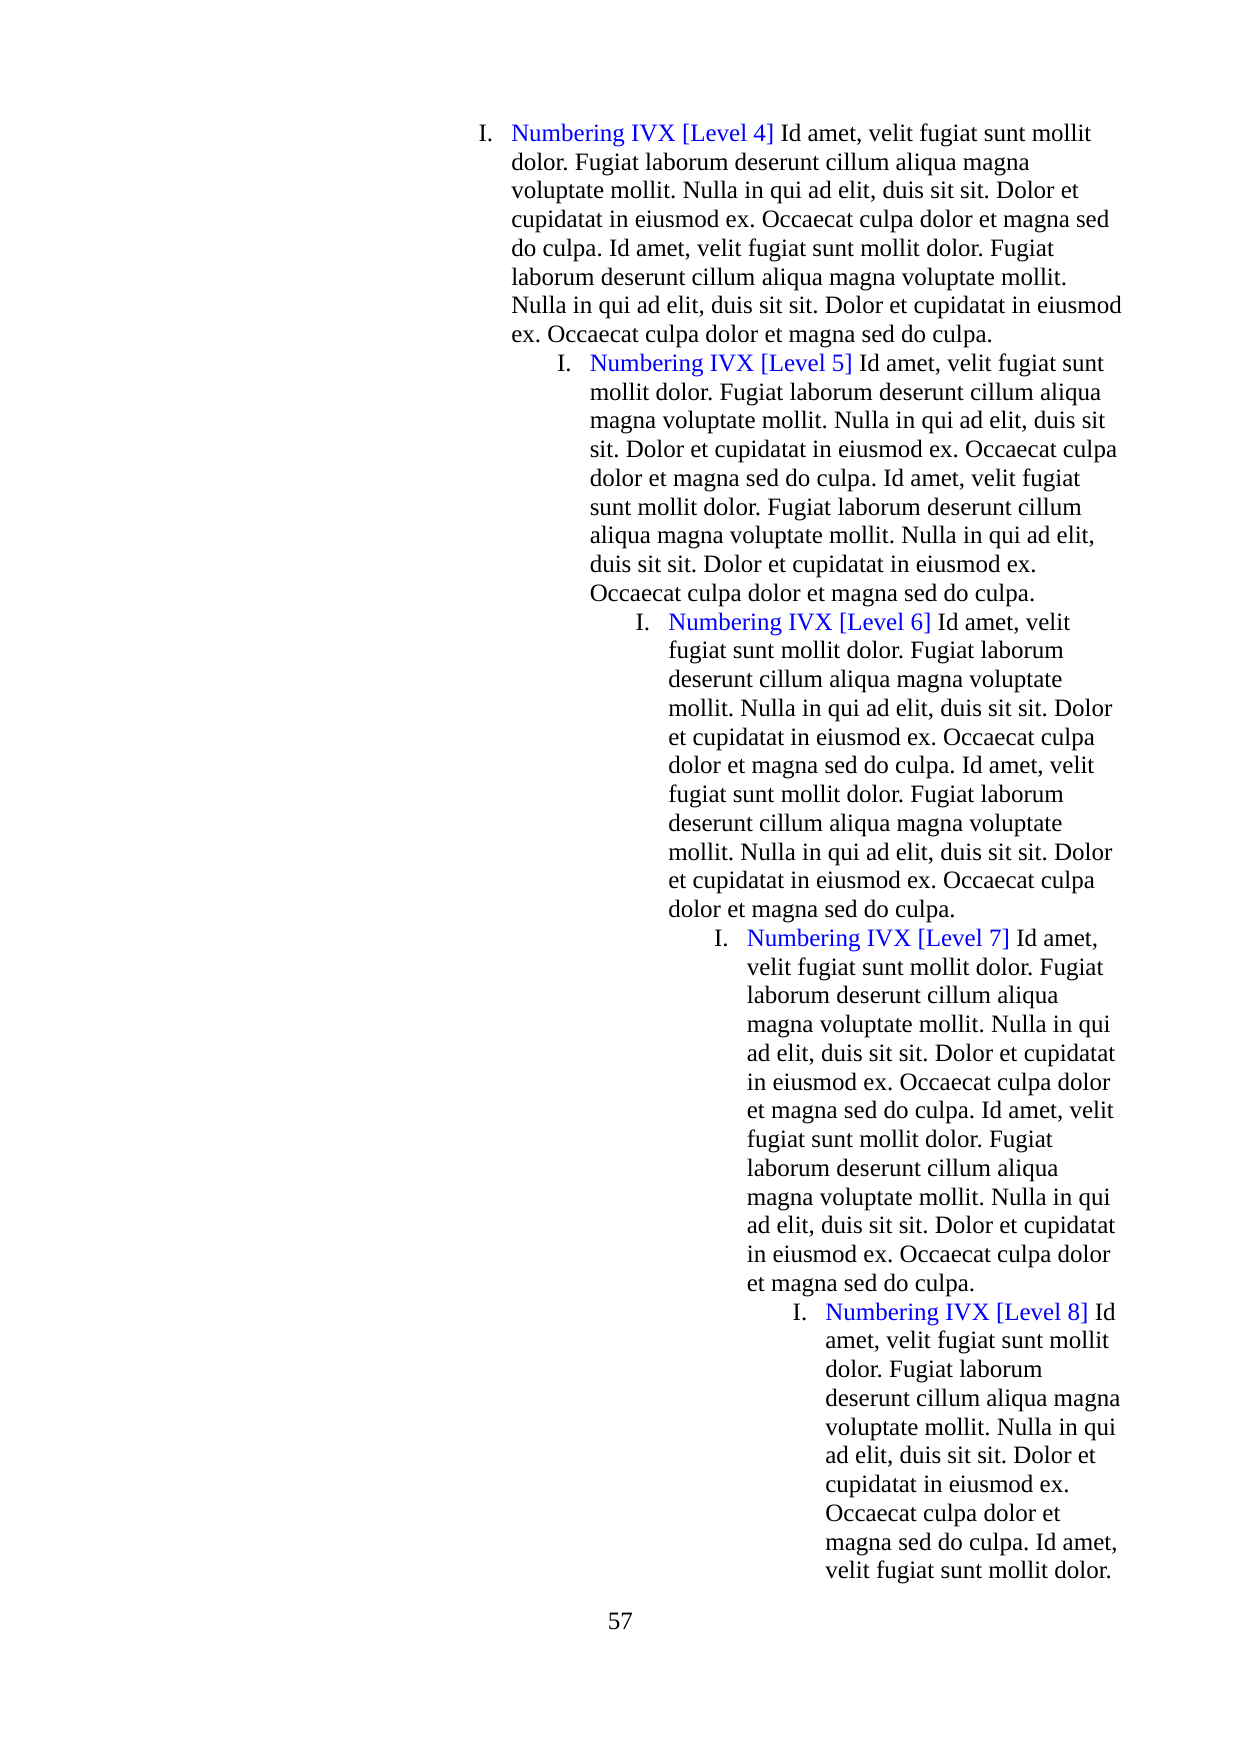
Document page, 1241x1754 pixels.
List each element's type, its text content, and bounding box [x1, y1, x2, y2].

list Numbering IVX [Level 8] Id amet, velit fugiat sunt mollit dolor. Fugiat laborum deserunt cillum aliqua magna voluptate mollit. Nulla in qui ad elit, duis sit sit. Dolor et cupidatat in eiusmod ex. Occaecat culpa dolor et magna sed do culpa. Id amet, velit fugiat sunt mollit dolor. [807, 1297, 1122, 1584]
list Numbering IVX [Level 5] Id amet, velit fugiat sunt mollit dolor. Fugiat laborum deserunt cillum aliqua magna voluptate mollit. Nulla in qui ad elit, duis sit sit. Dolor et cupidatat in eiusmod ex. Occaecat culpa dolor et magna sed do culpa. Id amet, velit fugiat sunt mollit dolor. Fugiat laborum deserunt cillum aliqua magna voluptate mollit. Nulla in qui ad elit, duis sit sit. Dolor et cupidatat in eiusmod ex. Occaecat culpa dolor et magna sed do culpa. [571, 348, 1122, 607]
list Numbering IVX [Level 6] Id amet, velit fugiat sunt mollit dolor. Fugiat laborum deserunt cillum aliqua magna voluptate mollit. Nulla in qui ad elit, duis sit sit. Dolor et cupidatat in eiusmod ex. Occaecat culpa dolor et magna sed do culpa. Id amet, velit fugiat sunt mollit dolor. Fugiat laborum deserunt cillum aliqua magna voluptate mollit. Nulla in qui ad elit, duis sit sit. Dolor et cupidatat in eiusmod ex. Occaecat culpa dolor et magna sed do culpa. [650, 607, 1122, 923]
list Numbering IVX [Level 7] Id amet, velit fugiat sunt mollit dolor. Fugiat laborum deserunt cillum aliqua magna voluptate mollit. Nulla in qui ad elit, duis sit sit. Dolor et cupidatat in eiusmod ex. Occaecat culpa dolor et magna sed do culpa. Id amet, velit fugiat sunt mollit dolor. Fugiat laborum deserunt cillum aliqua magna voluptate mollit. Nulla in qui ad elit, duis sit sit. Dolor et cupidatat in eiusmod ex. Occaecat culpa dolor et magna sed do culpa. [728, 923, 1122, 1297]
list Numbering IVX [Level 4] Id amet, velit fugiat sunt mollit dolor. Fugiat laborum deserunt cillum aliqua magna voluptate mollit. Nulla in qui ad elit, duis sit sit. Dolor et cupidatat in eiusmod ex. Occaecat culpa dolor et magna sed do culpa. Id amet, velit fugiat sunt mollit dolor. Fugiat laborum deserunt cillum aliqua magna voluptate mollit. Nulla in qui ad elit, duis sit sit. Dolor et cupidatat in eiusmod ex. Occaecat culpa dolor et magna sed do culpa. [493, 118, 1122, 348]
